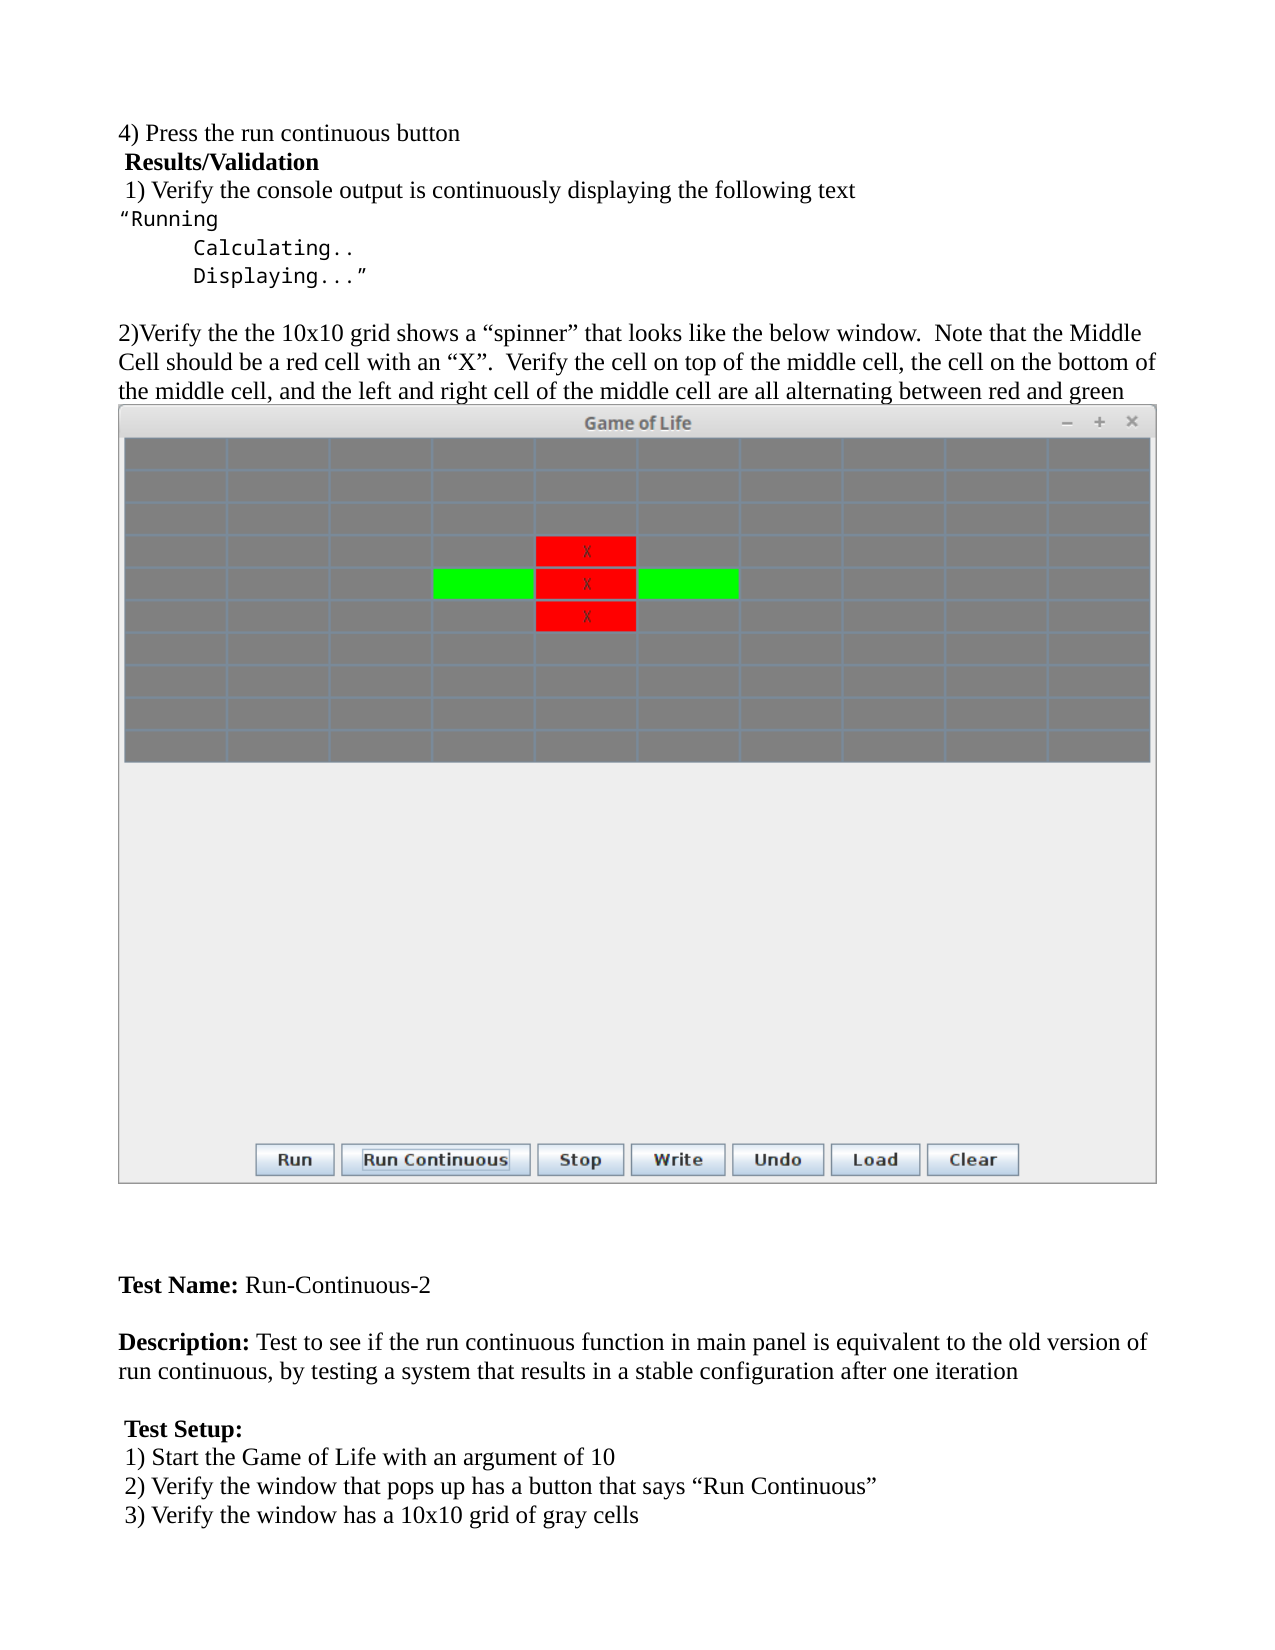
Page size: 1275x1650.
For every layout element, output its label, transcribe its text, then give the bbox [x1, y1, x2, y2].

text “Running [118, 204, 1157, 233]
text Displaying...” [118, 261, 1157, 290]
text 2) Verify the window that pops up has a button that says “Run Continuous” [118, 1471, 1157, 1500]
text Description: Test to see if the run continuous function in main panel is equivalent to the old version of run continuous, by testing a system that results in a stable configuration after one iteration [118, 1327, 1157, 1385]
picture [118, 404, 1157, 1184]
text Test Setup: [118, 1414, 1157, 1442]
text 1) Start the Game of Life with an argument of 10 [118, 1442, 1157, 1471]
text Test Name: Run-Continuous-2 [118, 1270, 1157, 1299]
text Results/Validation [118, 147, 1157, 176]
text 3) Verify the window has a 10x10 grid of gray cells [118, 1500, 1157, 1529]
text 1) Verify the console output is continuously displaying the following text [118, 176, 1157, 204]
text Calculating.. [118, 233, 1157, 261]
text 4) Press the run continuous button [118, 118, 1157, 147]
text 2)Verify the the 10x10 grid shows a “spinner” that looks like the below window. Note that the Middle Cell should be a red cell with an “X”. Verify the cell on top of the middle cell, the cell on the bottom of the middle cell, and the left and right cell of the middle cell are all alternating between red and green [118, 318, 1157, 404]
